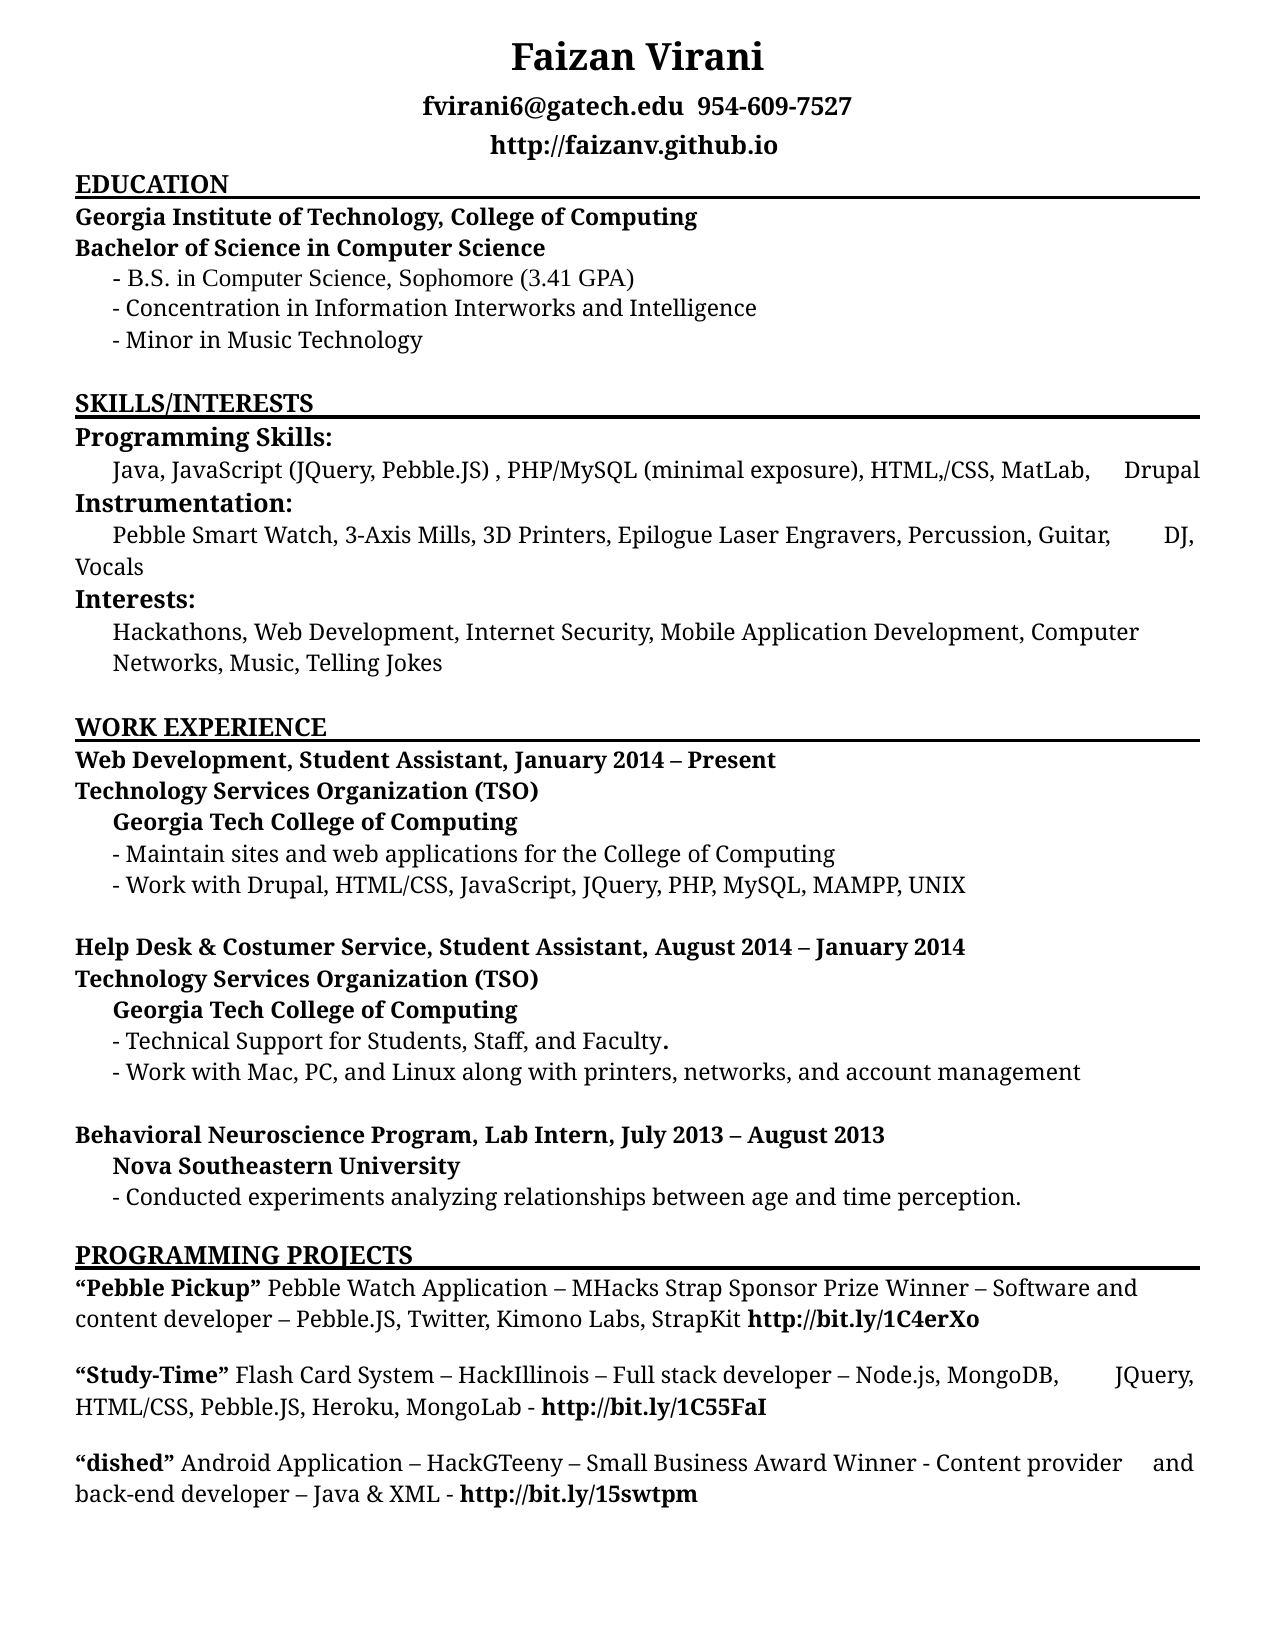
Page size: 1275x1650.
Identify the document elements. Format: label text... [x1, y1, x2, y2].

text SKILLS/INTERESTS [75, 386, 1200, 415]
text Technology Services Organization (TSO) [75, 775, 1200, 806]
text - Technical Support for Students, Staff, and Faculty. [112, 1025, 1200, 1056]
text Technology Services Organization (TSO) [75, 963, 1200, 994]
text EDUCATION [75, 167, 1200, 196]
text - Work with Drupal, HTML/CSS, JavaScript, JQuery, PHP, MySQL, MAMPP, UNIX [75, 869, 1200, 900]
text Georgia Tech College of Computing [75, 806, 1200, 838]
text Georgia Tech College of Computing [75, 994, 1200, 1025]
text Instrumentation: [75, 485, 1200, 519]
text - Concentration in Information Interworks and Intelligence [112, 292, 1200, 323]
text - B.S. in Computer Science, Sophomore (3.41 GPA) [112, 263, 1200, 292]
text Interests: [75, 582, 1200, 616]
subtitle fvirani6@gatech.edu 954-609-7527 [75, 89, 1200, 123]
text Programming Skills: [75, 420, 1200, 454]
text Hackathons, Web Development, Internet Security, Mobile Application Development, Computer Networks, Music, Telling Jokes [112, 616, 1200, 678]
text - Conducted experiments analyzing relationships between age and time perception. [112, 1181, 1200, 1213]
text “dished” Android Application – HackGTeeny – Small Business Award Winner - Content provider and back-end developer – Java & XML - http://bit.ly/15swtpm [75, 1447, 1200, 1509]
subtitle http://faizanv.github.io [75, 128, 1200, 162]
text Web Development, Student Assistant, January 2014 – Present [75, 744, 1200, 775]
text “Pebble Pickup” Pebble Watch Application – MHacks Strap Sponsor Prize Winner – Software and content developer – Pebble.JS, Twitter, Kimono Labs, StrapKit http://bit.ly/1C4erXo [75, 1272, 1200, 1334]
text Georgia Institute of Technology, College of Computing [75, 201, 1200, 232]
text Nova Southeastern University [75, 1150, 1200, 1181]
text Java, JavaScript (JQuery, Pebble.JS) , PHP/MySQL (minimal exposure), HTML,/CSS, MatLab, Drupal [75, 454, 1200, 485]
text Bachelor of Science in Computer Science [75, 232, 1200, 263]
text - Work with Mac, PC, and Linux along with printers, networks, and account management [112, 1056, 1200, 1088]
text - Maintain sites and web applications for the College of Computing [75, 838, 1200, 869]
text Pebble Smart Watch, 3-Axis Mills, 3D Printers, Epilogue Laser Engravers, Percussion, Guitar, DJ, Vocals [75, 519, 1200, 582]
text WORK EXPERIENCE [75, 710, 1200, 739]
text Behavioral Neuroscience Program, Lab Intern, July 2013 – August 2013 [75, 1119, 1200, 1150]
text PROGRAMMING PROJECTS [75, 1238, 1200, 1266]
text Help Desk & Costumer Service, Student Assistant, August 2014 – January 2014 [75, 931, 1200, 963]
text - Minor in Music Technology [112, 323, 1200, 355]
subtitle Faizan Virani [75, 30, 1200, 81]
text “Study-Time” Flash Card System – HackIllinois – Full stack developer – Node.js, MongoDB, JQuery, HTML/CSS, Pebble.JS, Heroku, MongoLab - http://bit.ly/1C55FaI [75, 1359, 1200, 1422]
